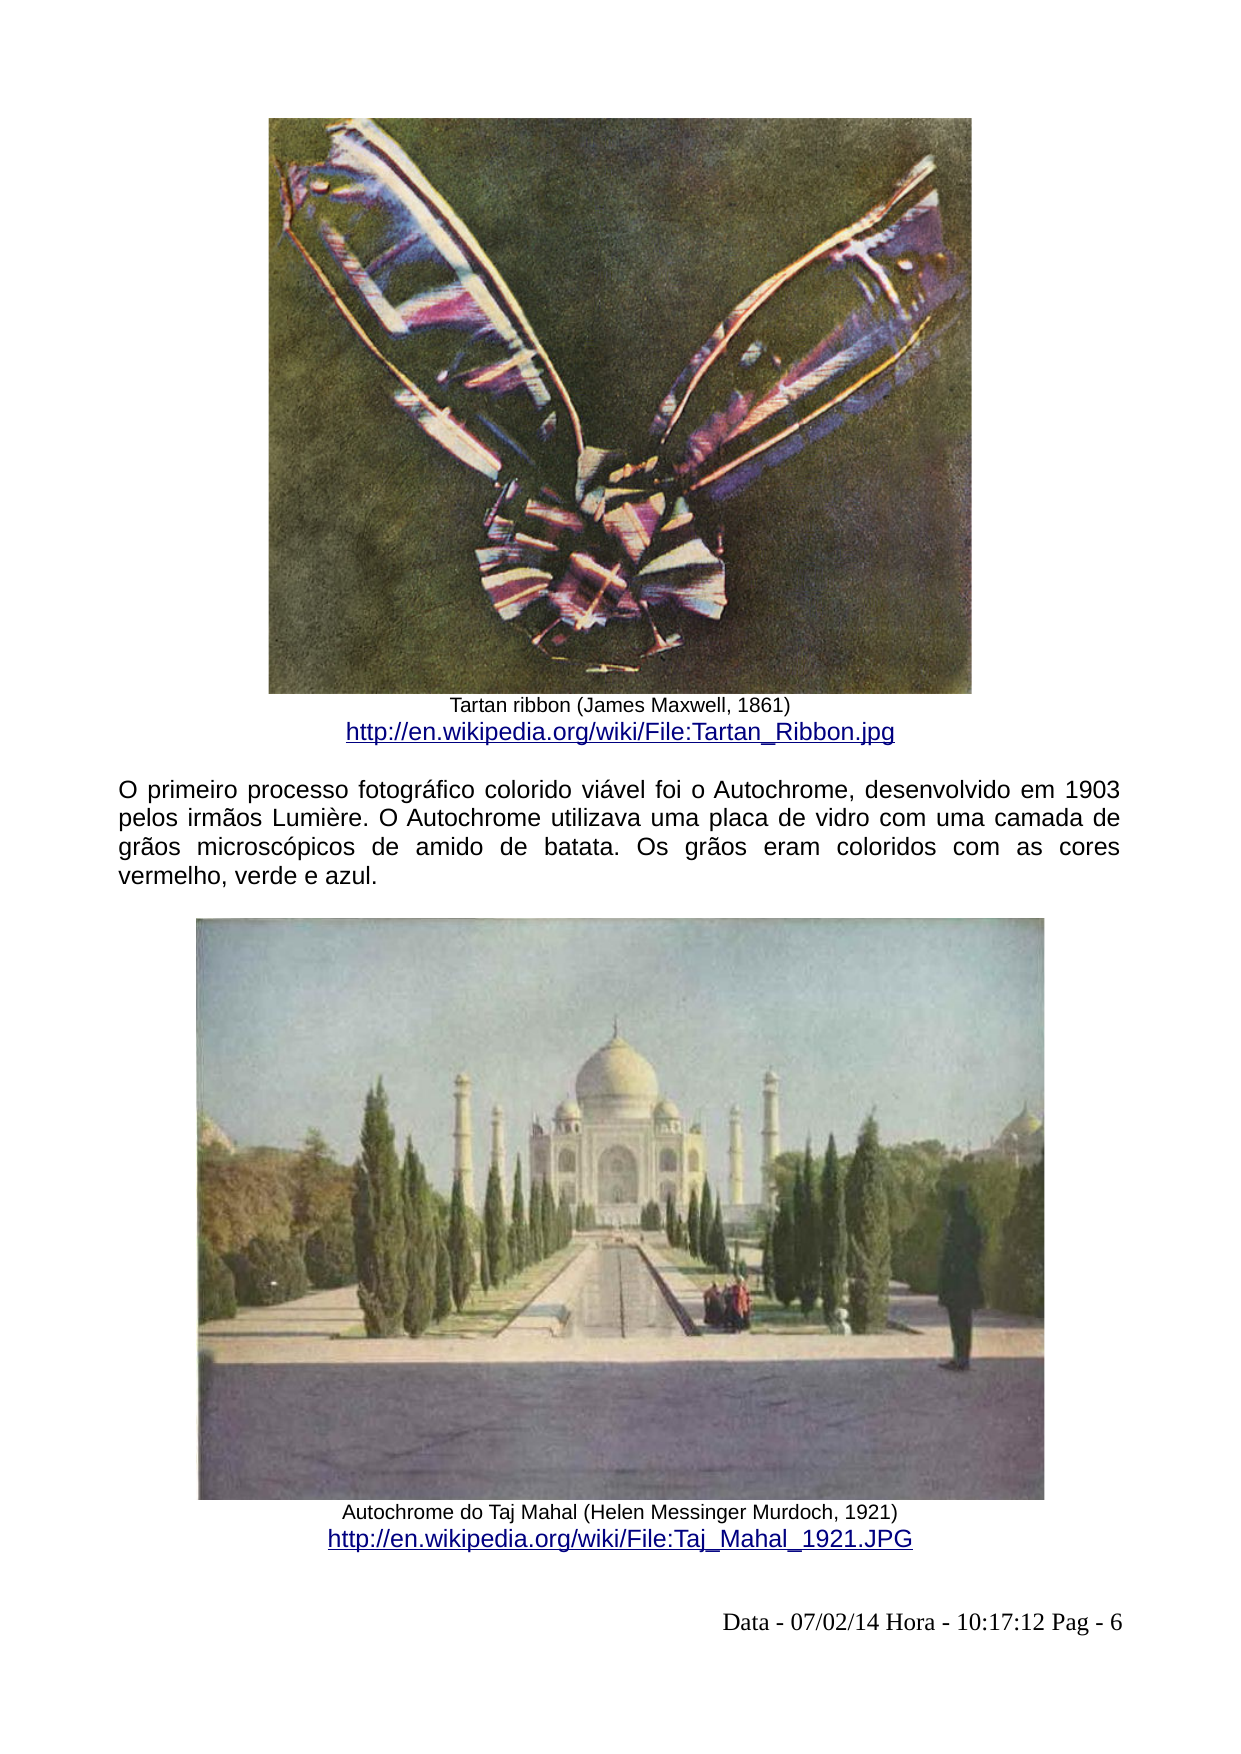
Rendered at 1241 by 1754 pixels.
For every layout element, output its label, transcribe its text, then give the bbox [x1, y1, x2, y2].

picture [196, 918, 1045, 1500]
text O primeiro processo fotográfico colorido viável foi o Autochrome, desenvolvido em 1903 pelos irmãos Lumière. O Autochrome utilizava uma placa de vidro com uma camada de grãos microscópicos de amido de batata. Os grãos eram coloridos com as cores vermelho, verde e azul. [118, 774, 1122, 889]
text http://en.wikipedia.org/wiki/File:Tartan_Ribbon.jpg [118, 717, 1122, 746]
text Autochrome do Taj Mahal (Helen Messinger Murdoch, 1921) [118, 1499, 1122, 1523]
text Tartan ribbon (James Maxwell, 1861) [118, 693, 1122, 717]
text http://en.wikipedia.org/wiki/File:Taj_Mahal_1921.JPG [118, 1523, 1122, 1552]
picture [268, 118, 972, 694]
